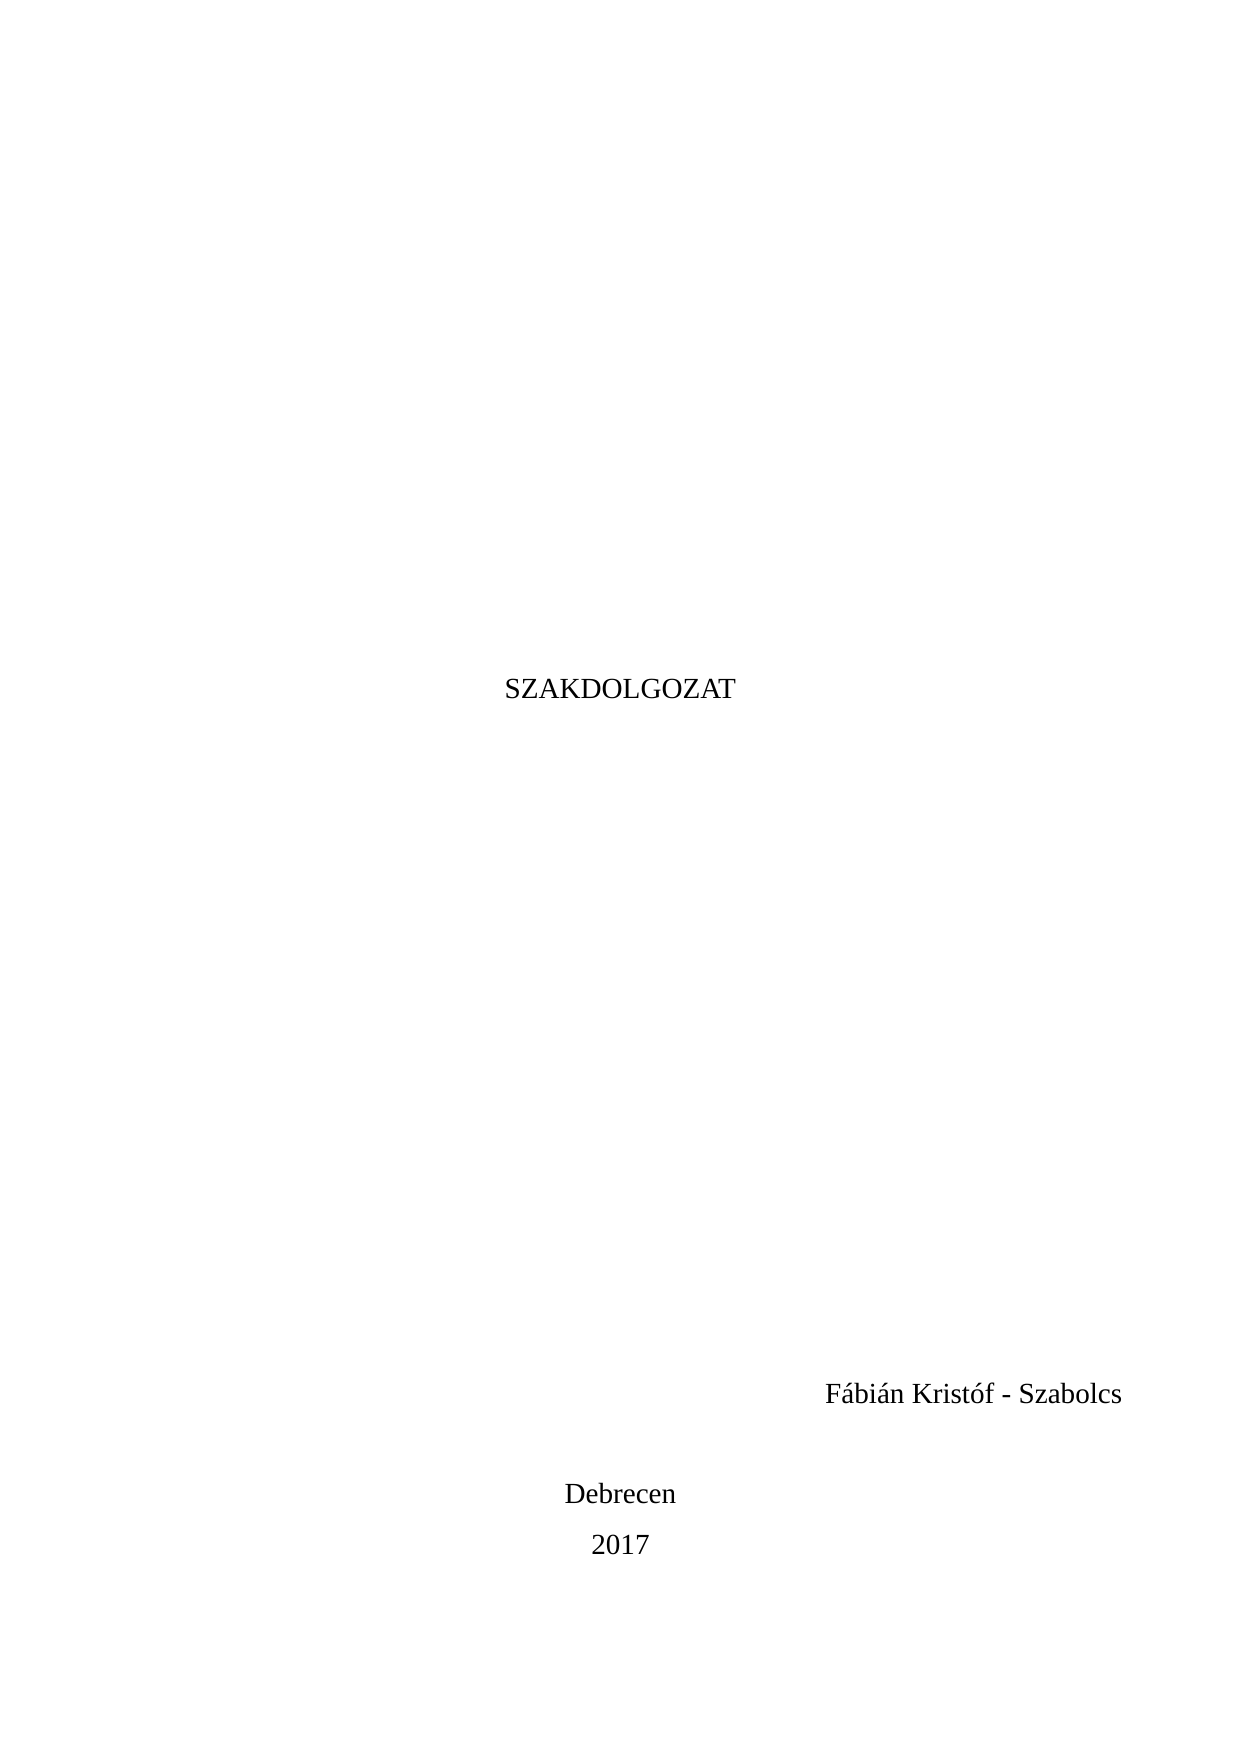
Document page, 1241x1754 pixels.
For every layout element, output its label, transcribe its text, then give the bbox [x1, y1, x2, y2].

text Debrecen [118, 1477, 1122, 1510]
text Fábián Kristóf - Szabolcs [118, 1376, 1122, 1409]
text 2017 [118, 1527, 1122, 1560]
text SZAKDOLGOZAT [118, 672, 1122, 705]
